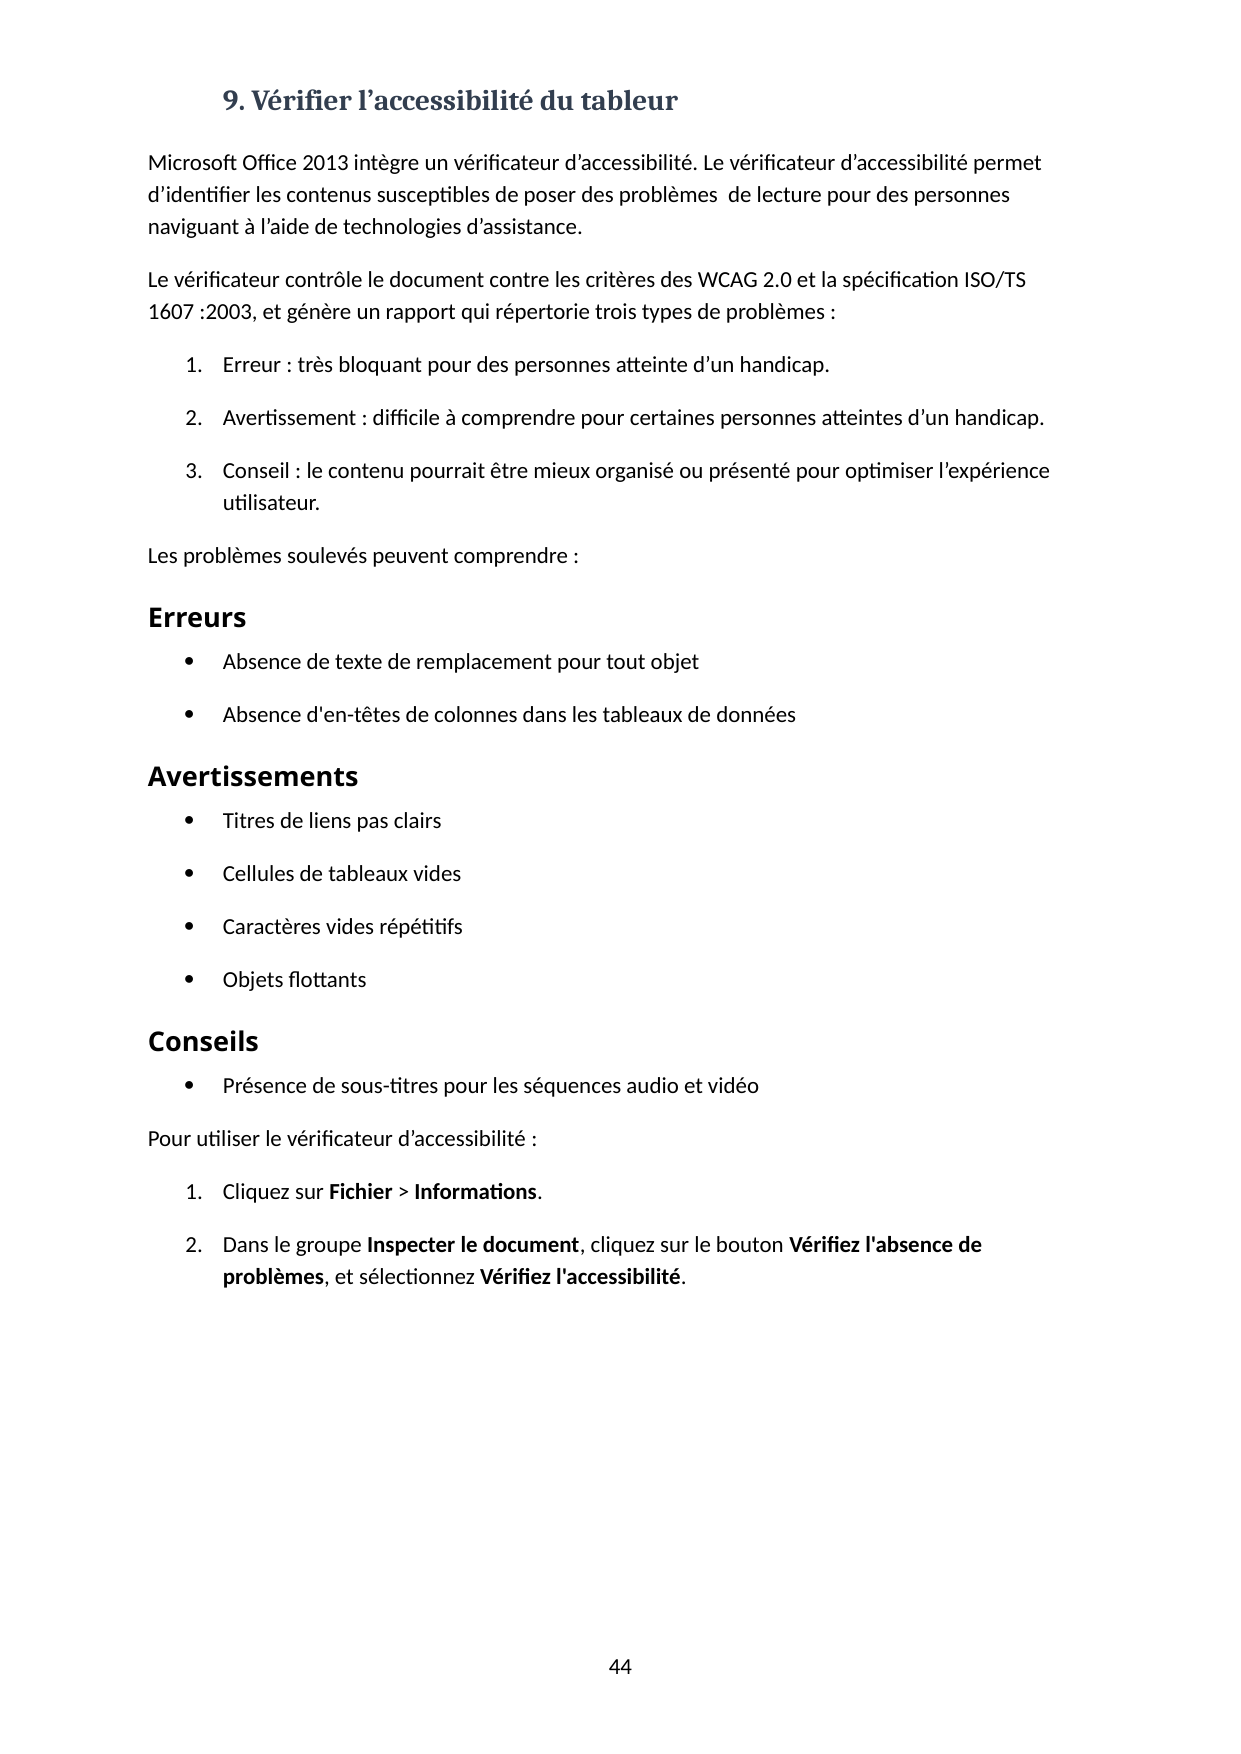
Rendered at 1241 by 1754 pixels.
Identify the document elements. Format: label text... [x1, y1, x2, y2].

list Erreur : très bloquant pour des personnes atteinte d’un handicap. [185, 350, 1093, 378]
text Pour utiliser le vérificateur d’accessibilité : [148, 1124, 1093, 1152]
text Microsoft Office 2013 intègre un vérificateur d’accessibilité. Le vérificateur d’accessibilité permet d’identifier les contenus susceptibles de poser des problèmes de lecture pour des personnes naviguant à l’aide de technologies d’assistance. [148, 148, 1093, 240]
text Le vérificateur contrôle le document contre les critères des WCAG 2.0 et la spécification ISO/TS 1607 :2003, et génère un rapport qui répertorie trois types de problèmes : [148, 265, 1093, 325]
list Cliquez sur Fichier > Informations. [185, 1177, 1093, 1205]
subtitle Conseils [148, 1022, 1093, 1059]
list Titres de liens pas clairs [185, 806, 1093, 834]
text Les problèmes soulevés peuvent comprendre : [148, 541, 1093, 569]
subtitle Erreurs [148, 599, 1093, 636]
list Absence d'en-têtes de colonnes dans les tableaux de données [185, 700, 1093, 728]
list Cellules de tableaux vides [185, 859, 1093, 887]
list Conseil : le contenu pourrait être mieux organisé ou présenté pour optimiser l’expérience utilisateur. [185, 456, 1093, 516]
list Objets flottants [185, 965, 1093, 993]
list Avertissement : difficile à comprendre pour certaines personnes atteintes d’un handicap. [185, 403, 1093, 431]
list Dans le groupe Inspecter le document, cliquez sur le bouton Vérifiez l'absence de problèmes, et sélectionnez Vérifiez l'accessibilité. [185, 1230, 1093, 1290]
subtitle 9. Vérifier l’accessibilité du tableur [185, 84, 1093, 118]
list Présence de sous-titres pour les séquences audio et vidéo [185, 1071, 1093, 1099]
subtitle Avertissements [148, 757, 1093, 794]
list Absence de texte de remplacement pour tout objet [185, 647, 1093, 675]
list Caractères vides répétitifs [185, 912, 1093, 940]
